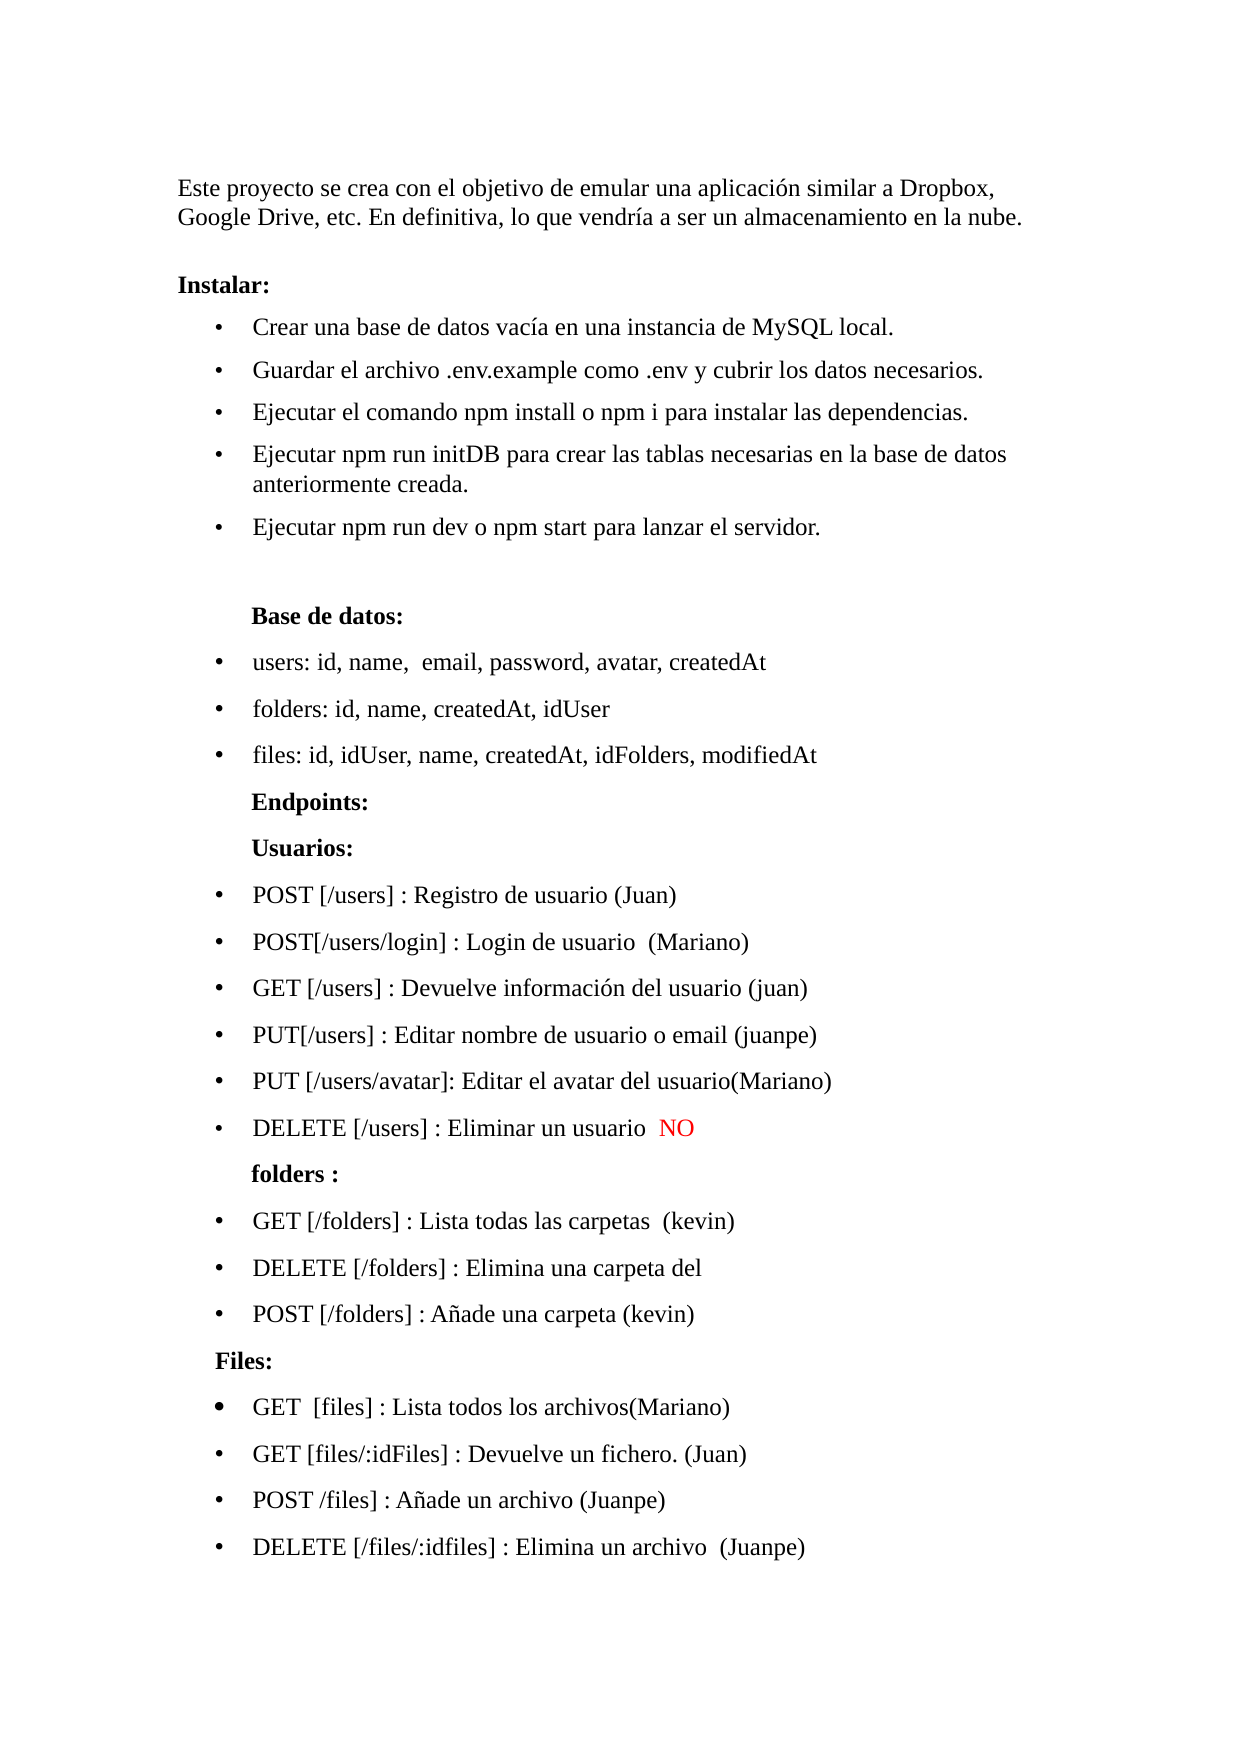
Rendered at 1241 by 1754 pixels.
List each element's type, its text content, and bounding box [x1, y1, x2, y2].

subtitle Este proyecto se crea con el objetivo de emular una aplicación similar a Dropbox, Google Drive, etc. En definitiva, lo que vendría a ser un almacenamiento en la nube. [177, 173, 1063, 231]
text folders : [177, 1159, 1063, 1188]
text Usuarios: [177, 833, 1063, 862]
list DELETE [/users] : Eliminar un usuario NO [215, 1113, 1063, 1142]
list Ejecutar npm run dev o npm start para lanzar el servidor. [215, 512, 1063, 541]
list folders: id, name, createdAt, idUser [215, 694, 1063, 723]
list DELETE [/folders] : Elimina una carpeta del [215, 1253, 1063, 1281]
subtitle Instalar: [177, 270, 1063, 299]
text Base de datos: [177, 601, 1063, 629]
list GET [/folders] : Lista todas las carpetas (kevin) [215, 1206, 1063, 1235]
list DELETE [/files/:idfiles] : Elimina un archivo (Juanpe) [215, 1532, 1063, 1561]
list GET [files/:idFiles] : Devuelve un fichero. (Juan) [215, 1439, 1063, 1468]
list Guardar el archivo .env.example como .env y cubrir los datos necesarios. [215, 355, 1063, 383]
list POST [/folders] : Añade una carpeta (kevin) [215, 1299, 1063, 1328]
list PUT[/users] : Editar nombre de usuario o email (juanpe) [215, 1020, 1063, 1048]
list users: id, name, email, password, avatar, createdAt [215, 647, 1063, 676]
list Crear una base de datos vacía en una instancia de MySQL local. [215, 312, 1063, 341]
list Ejecutar npm run initDB para crear las tablas necesarias en la base de datos anteriormente creada. [215, 439, 1063, 498]
list files: id, idUser, name, createdAt, idFolders, modifiedAt [215, 740, 1063, 769]
list POST [/users] : Registro de usuario (Juan) [215, 880, 1063, 909]
list PUT [/users/avatar]: Editar el avatar del usuario(Mariano) [215, 1066, 1063, 1095]
list POST /files] : Añade un archivo (Juanpe) [215, 1485, 1063, 1514]
list Ejecutar el comando npm install o npm i para instalar las dependencias. [215, 397, 1063, 426]
text Endpoints: [177, 787, 1063, 816]
list GET [/users] : Devuelve información del usuario (juan) [215, 973, 1063, 1002]
list POST[/users/login] : Login de usuario (Mariano) [215, 927, 1063, 955]
list GET [files] : Lista todos los archivos(Mariano) [215, 1392, 1063, 1421]
text Files: [215, 1346, 1063, 1374]
